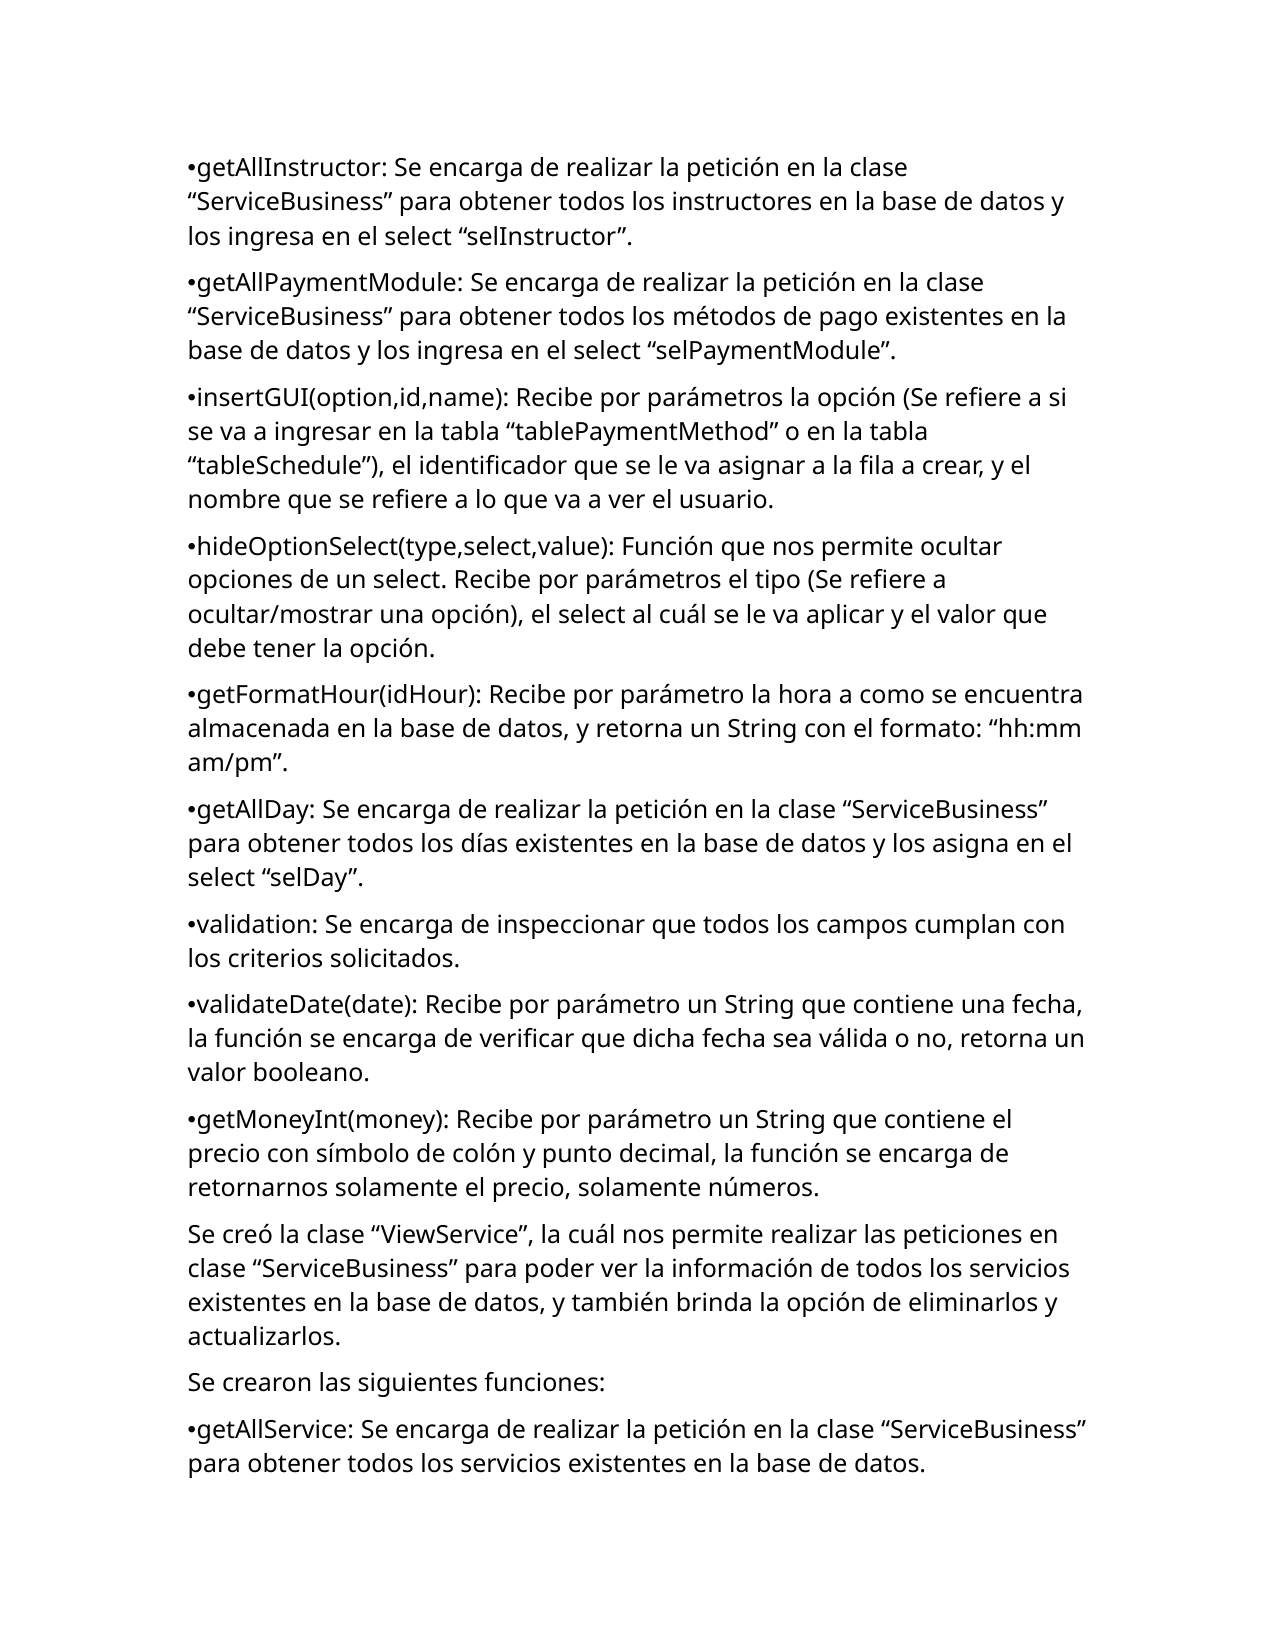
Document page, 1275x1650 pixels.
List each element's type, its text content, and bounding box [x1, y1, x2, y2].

list getMoneyInt(money): Recibe por parámetro un String que contiene el precio con símbolo de colón y punto decimal, la función se encarga de retornarnos solamente el precio, solamente números. [187, 1102, 1087, 1204]
text Se crearon las siguientes funciones: [187, 1365, 1087, 1399]
list getAllService: Se encarga de realizar la petición en la clase “ServiceBusiness” para obtener todos los servicios existentes en la base de datos. [187, 1412, 1087, 1480]
list getAllInstructor: Se encarga de realizar la petición en la clase “ServiceBusiness” para obtener todos los instructores en la base de datos y los ingresa en el select “selInstructor”. [187, 150, 1087, 252]
text Se creó la clase “ViewService”, la cuál nos permite realizar las peticiones en clase “ServiceBusiness” para poder ver la información de todos los servicios existentes en la base de datos, y también brinda la opción de eliminarlos y actualizarlos. [187, 1216, 1087, 1352]
list validateDate(date): Recibe por parámetro un String que contiene una fecha, la función se encarga de verificar que dicha fecha sea válida o no, retorna un valor booleano. [187, 987, 1087, 1089]
list getAllDay: Se encarga de realizar la petición en la clase “ServiceBusiness” para obtener todos los días existentes en la base de datos y los asigna en el select “selDay”. [187, 792, 1087, 894]
list insertGUI(option,id,name): Recibe por parámetros la opción (Se refiere a si se va a ingresar en la tabla “tablePaymentMethod” o en la tabla “tableSchedule”), el identificador que se le va asignar a la fila a crear, y el nombre que se refiere a lo que va a ver el usuario. [187, 379, 1087, 516]
list getAllPaymentModule: Se encarga de realizar la petición en la clase “ServiceBusiness” para obtener todos los métodos de pago existentes en la base de datos y los ingresa en el select “selPaymentModule”. [187, 265, 1087, 367]
list getFormatHour(idHour): Recibe por parámetro la hora a como se encuentra almacenada en la base de datos, y retorna un String con el formato: “hh:mm am/pm”. [187, 677, 1087, 779]
list validation: Se encarga de inspeccionar que todos los campos cumplan con los criterios solicitados. [187, 906, 1087, 974]
list hideOptionSelect(type,select,value): Función que nos permite ocultar opciones de un select. Recibe por parámetros el tipo (Se refiere a ocultar/mostrar una opción), el select al cuál se le va aplicar y el valor que debe tener la opción. [187, 528, 1087, 664]
